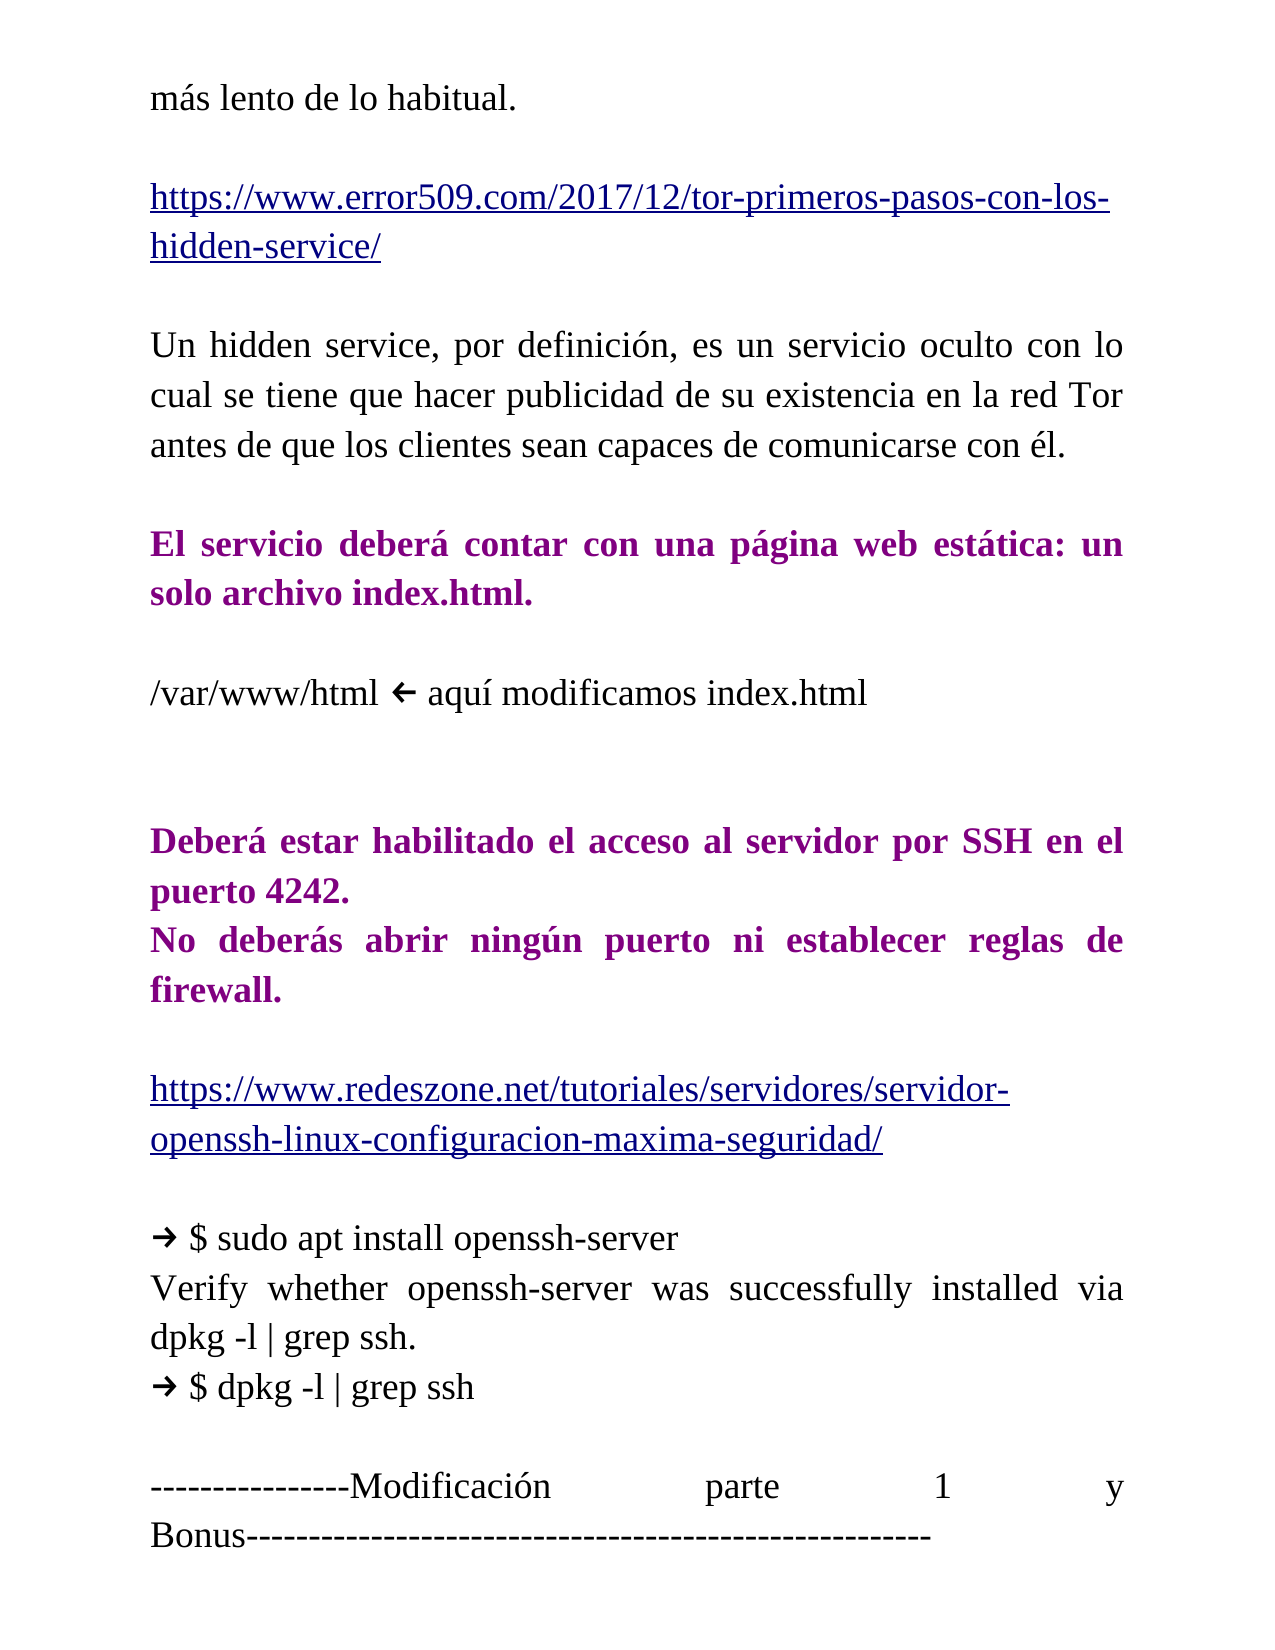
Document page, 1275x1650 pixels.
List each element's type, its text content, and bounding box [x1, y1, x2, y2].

text Verify whether openssh-server was successfully installed via dpkg -l | grep ssh. [150, 1265, 1125, 1358]
text ----------------Modificación parte 1 y Bonus------------------------------------------------------- [150, 1463, 1125, 1556]
text El servicio deberá contar con una página web estática: un solo archivo index.html. [150, 521, 1125, 614]
text más lento de lo habitual. [150, 75, 1125, 118]
text No deberás abrir ningún puerto ni establecer reglas de firewall. [150, 918, 1125, 1011]
text Un hidden service, por definición, es un servicio oculto con lo cual se tiene que hacer publicidad de su existencia en la red Tor antes de que los clientes sean capaces de comunicarse con él. [150, 323, 1125, 465]
text → $ dpkg -l | grep ssh [150, 1364, 1125, 1407]
text Deberá estar habilitado el acceso al servidor por SSH en el puerto 4242. [150, 819, 1125, 911]
text /var/www/html ← aquí modificamos index.html [150, 670, 1125, 713]
text https://www.error509.com/2017/12/tor-primeros-pasos-con-los-hidden-service/ [150, 174, 1125, 267]
text https://www.redeszone.net/tutoriales/servidores/servidor-openssh-linux-configuracion-maxima-seguridad/ [150, 1067, 1125, 1159]
text → $ sudo apt install openssh-server [150, 1215, 1125, 1258]
